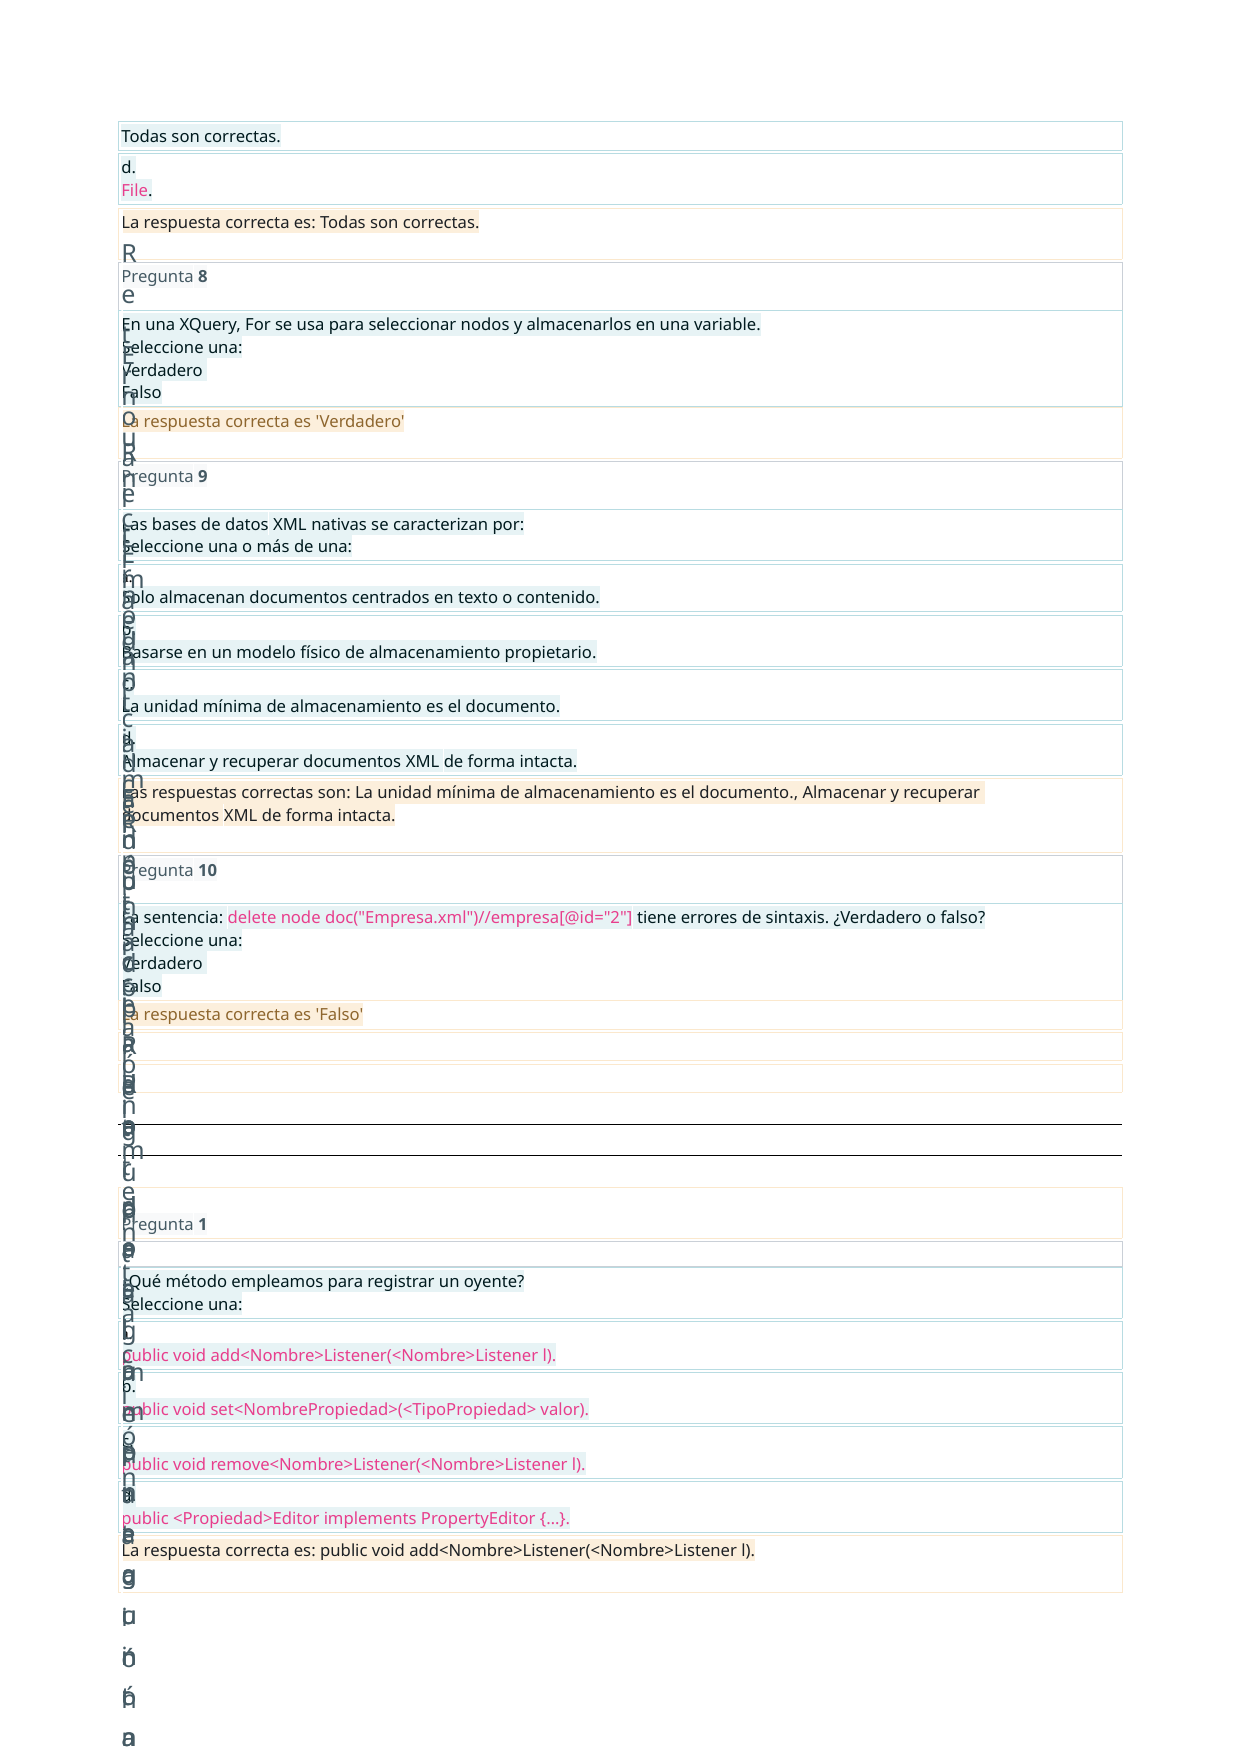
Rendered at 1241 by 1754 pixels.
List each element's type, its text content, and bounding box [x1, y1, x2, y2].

text Seleccione una: [124, 332, 1122, 355]
text public <Propiedad>Editor implements PropertyEditor {…}. [123, 1504, 1122, 1532]
subtitle Pregunta 8 [123, 263, 1122, 288]
text Solo almacenan documentos centrados en texto o contenido. [123, 583, 1122, 611]
text ¿Qué método empleamos para registrar un oyente? [126, 1268, 1122, 1289]
text b. [125, 616, 1122, 637]
text d. [123, 725, 1122, 746]
text public void set<NombrePropiedad>(<TipoPropiedad> valor). [123, 1395, 1122, 1423]
text La respuesta correcta es 'Verdadero' [123, 408, 1122, 432]
subtitle Pregunta 1 [134, 1209, 1122, 1238]
text Basarse en un modelo físico de almacenamiento propietario. [133, 637, 1122, 666]
text La unidad mínima de almacenamiento es el documento. [123, 692, 1122, 720]
text Falso [123, 971, 1122, 1000]
text La respuesta correcta es: Todas son correctas. [119, 209, 1122, 235]
subtitle Pregunta 10 [133, 856, 1122, 881]
text Seleccione una o más de una: [125, 532, 1122, 560]
text Falso [123, 378, 1122, 406]
text c. [123, 1427, 1122, 1449]
text Todas son correctas. [119, 122, 1122, 150]
text En una XQuery, For se usa para seleccionar nodos y almacenarlos en una variable. [119, 311, 1122, 338]
text Las respuestas correctas son: La unidad mínima de almacenamiento es el documento., Almacenar y recuperar documentos XML de forma intacta. [125, 779, 1122, 826]
text Verdadero [123, 948, 1122, 971]
text public void remove<Nombre>Listener(<Nombre>Listener l). [124, 1449, 1122, 1478]
text d. [119, 154, 1122, 176]
subtitle Pregunta 9 [123, 462, 1122, 487]
text d. [123, 1482, 1122, 1504]
text La sentencia: delete node doc("Empresa.xml")//empresa[@id="2"] tiene errores de sintaxis. ¿Verdadero o falso? [134, 904, 1122, 926]
text Las bases de datos XML nativas se caracterizan por: [123, 510, 1122, 532]
text Verdadero [125, 355, 1122, 378]
text Seleccione una: [126, 1289, 1122, 1318]
text File. [119, 176, 1122, 204]
text Almacenar y recuperar documentos XML de forma intacta. [123, 746, 1122, 775]
text public void add<Nombre>Listener(<Nombre>Listener l). [123, 1340, 1122, 1369]
text b. [124, 1373, 1122, 1395]
text Seleccione una: [124, 926, 1122, 948]
text La respuesta correcta es 'Falso' [125, 1001, 1122, 1029]
text a. [125, 1322, 1122, 1340]
text La respuesta correcta es: public void add<Nombre>Listener(<Nombre>Listener l). [123, 1536, 1122, 1561]
text a. [123, 565, 1122, 583]
text c. [123, 670, 1122, 692]
